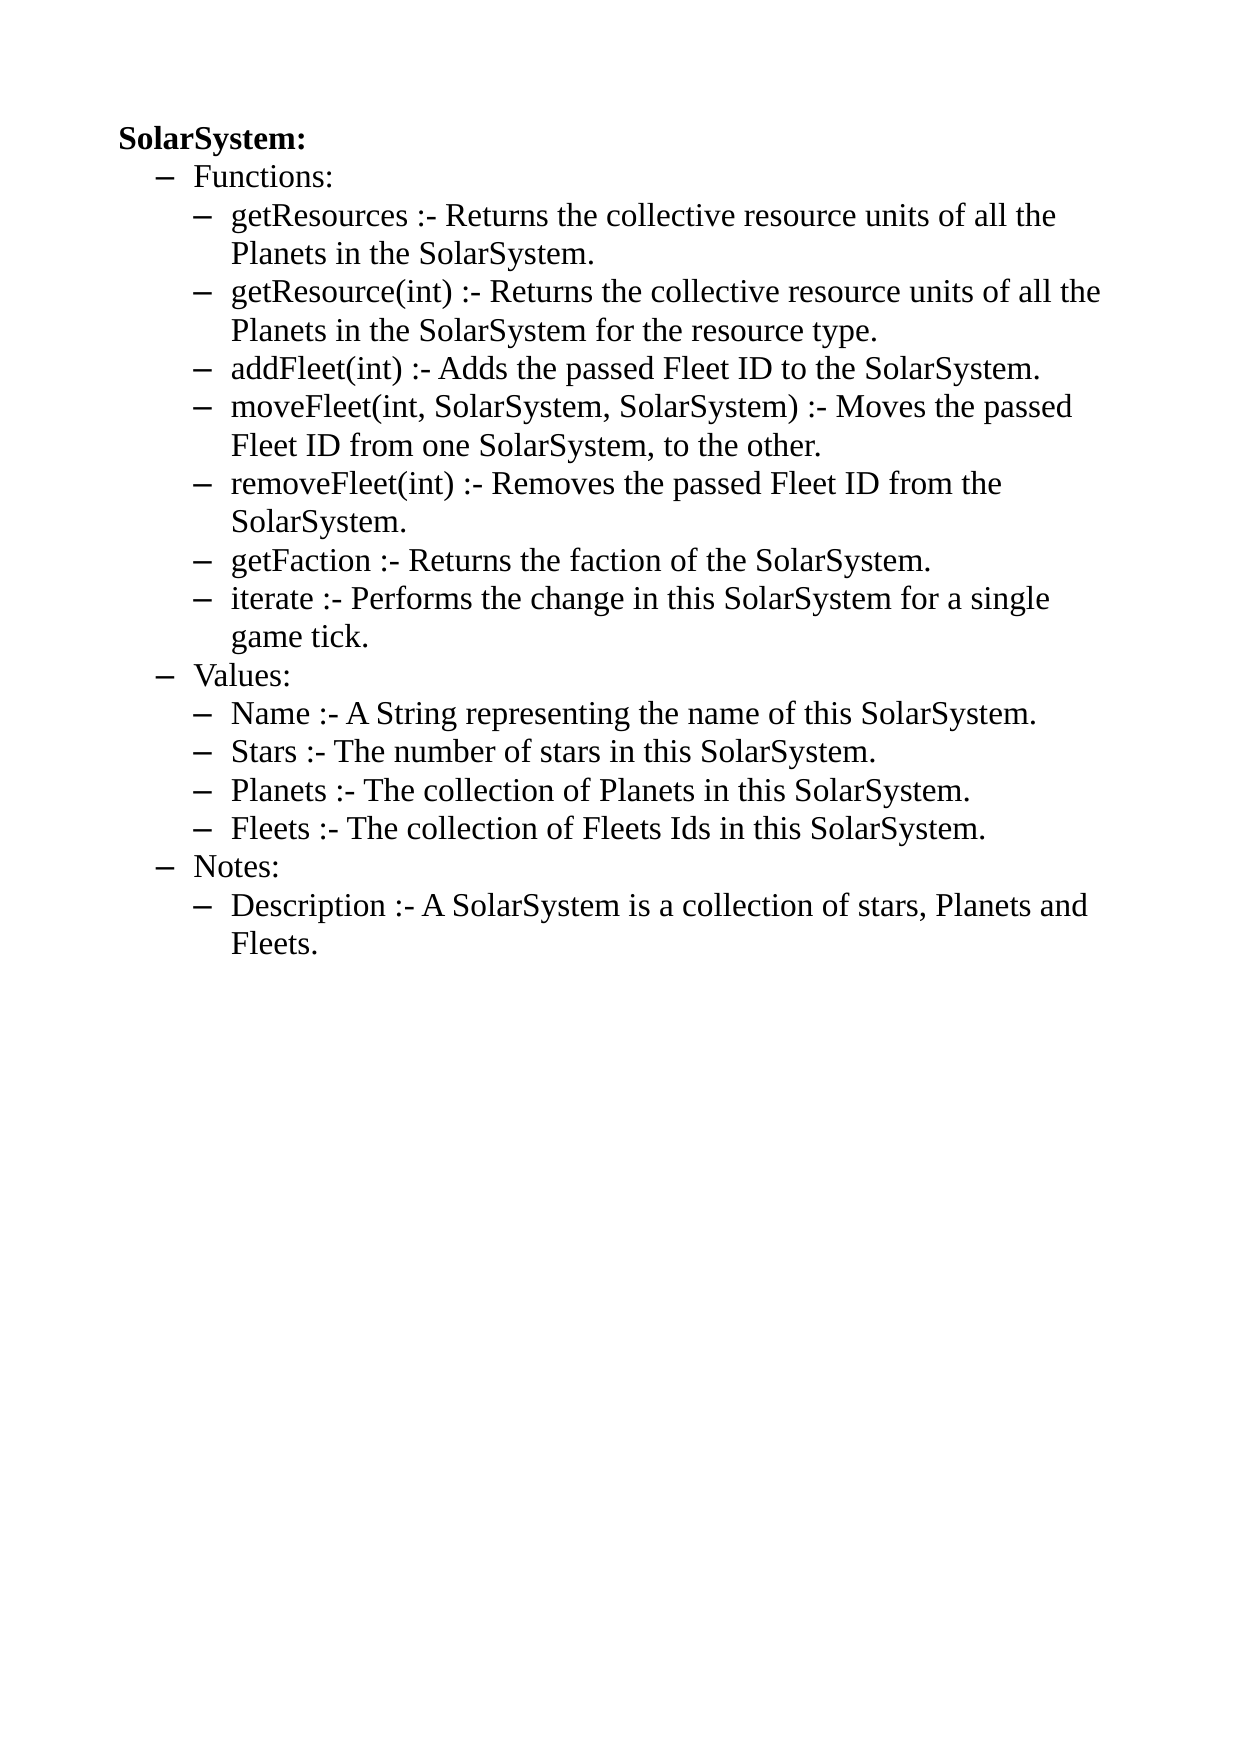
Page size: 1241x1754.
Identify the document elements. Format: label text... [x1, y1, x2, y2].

list getResources :- Returns the collective resource units of all the Planets in the SolarSystem. [193, 195, 1122, 271]
list Functions: [156, 156, 1122, 195]
list addFleet(int) :- Adds the passed Fleet ID to the SolarSystem. [193, 348, 1122, 386]
list iterate :- Performs the change in this SolarSystem for a single game tick. [193, 578, 1122, 655]
list Stars :- The number of stars in this SolarSystem. [193, 731, 1122, 770]
list Fleets :- The collection of Fleets Ids in this SolarSystem. [193, 808, 1122, 846]
list getFaction :- Returns the faction of the SolarSystem. [193, 540, 1122, 578]
list Description :- A SolarSystem is a collection of stars, Planets and Fleets. [193, 885, 1122, 961]
list Name :- A String representing the name of this SolarSystem. [193, 693, 1122, 731]
list Planets :- The collection of Planets in this SolarSystem. [193, 770, 1122, 808]
list getResource(int) :- Returns the collective resource units of all the Planets in the SolarSystem for the resource type. [193, 271, 1122, 348]
list removeFleet(int) :- Removes the passed Fleet ID from the SolarSystem. [193, 463, 1122, 540]
text SolarSystem: [118, 118, 1122, 156]
list Notes: [156, 846, 1122, 885]
list Values: [156, 655, 1122, 693]
list moveFleet(int, SolarSystem, SolarSystem) :- Moves the passed Fleet ID from one SolarSystem, to the other. [193, 386, 1122, 463]
